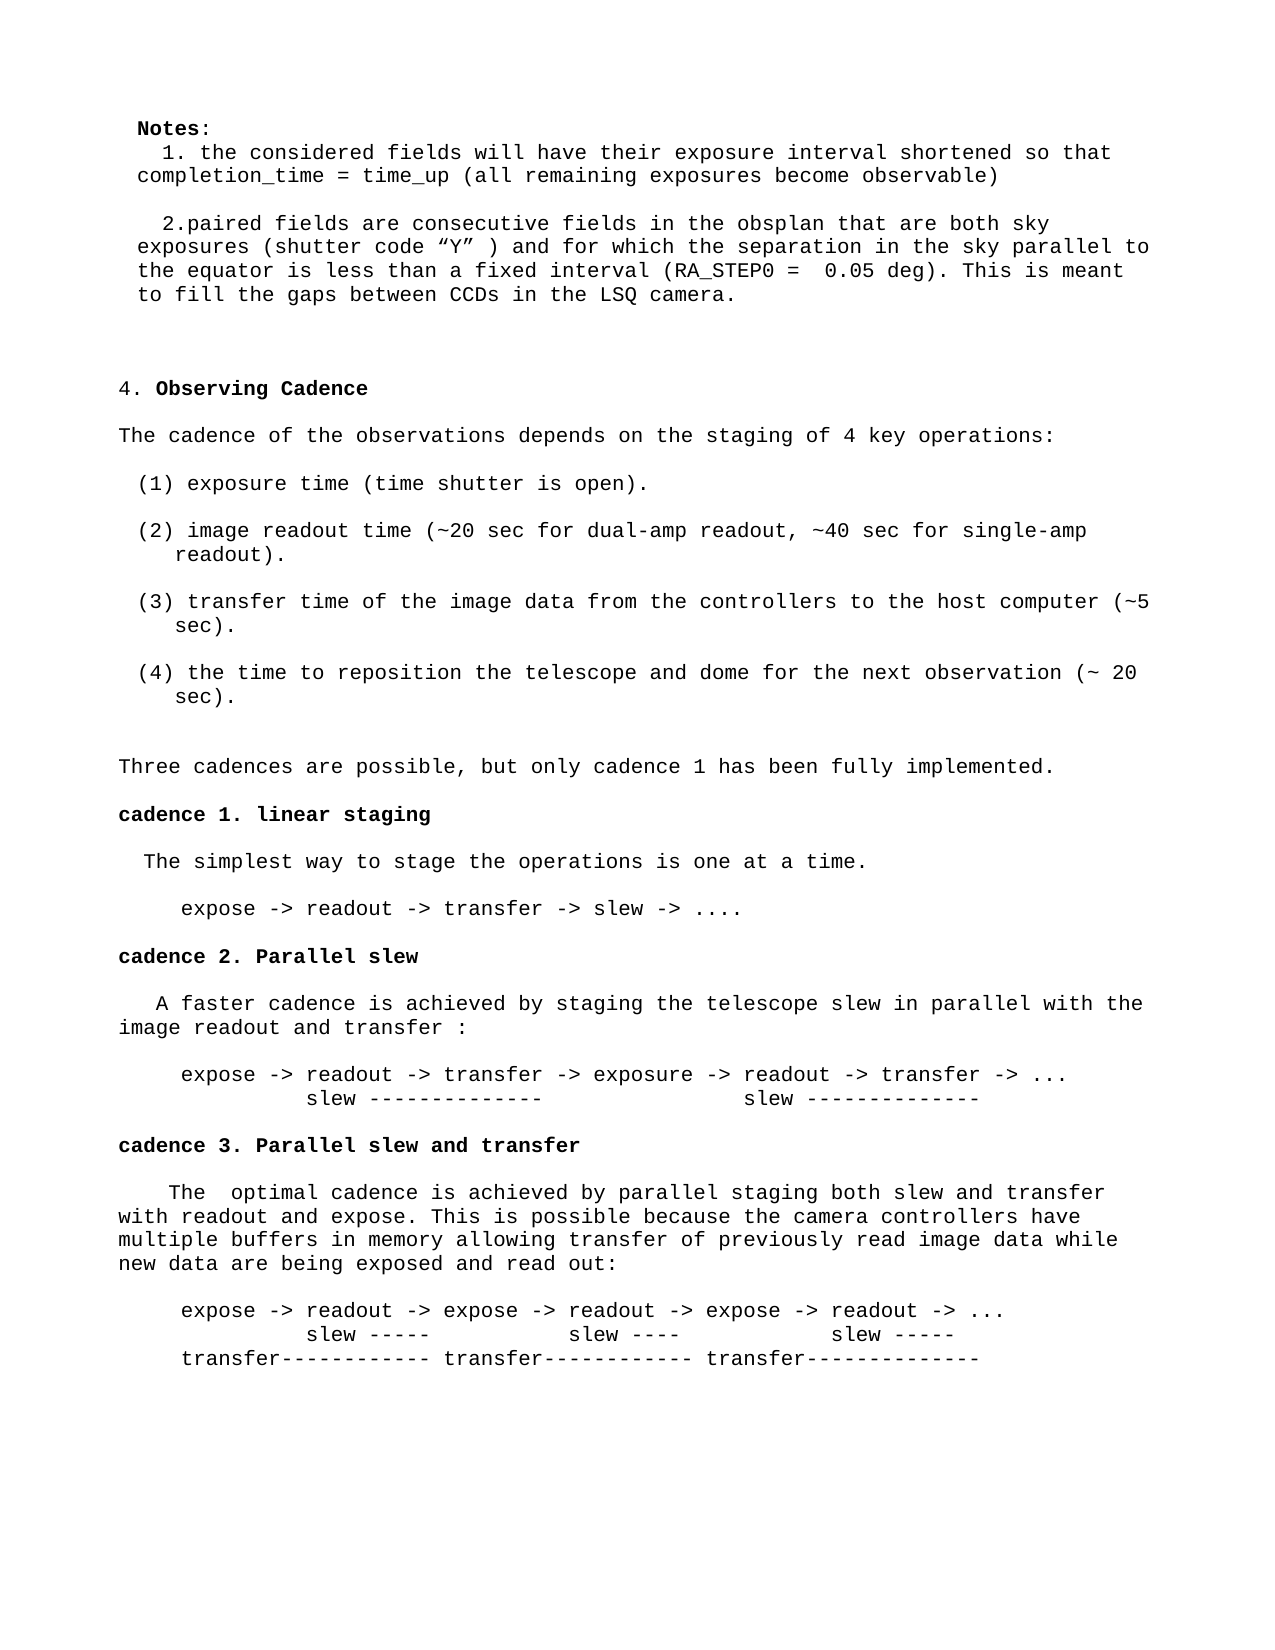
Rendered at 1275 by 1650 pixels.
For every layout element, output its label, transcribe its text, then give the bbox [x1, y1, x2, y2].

text 1. the considered fields will have their exposure interval shortened so that completion_time = time_up (all remaining exposures become observable) [137, 142, 1157, 189]
text slew ----- slew ---- slew ----- [118, 1324, 1157, 1348]
text (3) transfer time of the image data from the controllers to the host computer (~5 sec). [137, 591, 1157, 638]
text cadence 3. Parallel slew and transfer [118, 1135, 1157, 1158]
text (4) the time to reposition the telescope and dome for the next observation (~ 20 sec). [137, 662, 1157, 709]
text 4. Observing Cadence [118, 378, 1157, 402]
text Notes: [137, 118, 1157, 142]
text The simplest way to stage the operations is one at a time. [118, 851, 1157, 875]
text (2) image readout time (~20 sec for dual-amp readout, ~40 sec for single-amp readout). [137, 520, 1157, 567]
text cadence 2. Parallel slew [118, 946, 1157, 969]
text The optimal cadence is achieved by parallel staging both slew and transfer with readout and expose. This is possible because the camera controllers have multiple buffers in memory allowing transfer of previously read image data while new data are being exposed and read out: [118, 1182, 1157, 1277]
text Three cadences are possible, but only cadence 1 has been fully implemented. [118, 757, 1157, 780]
text 2.paired fields are consecutive fields in the obsplan that are both sky exposures (shutter code “Y” ) and for which the separation in the sky parallel to the equator is less than a fixed interval (RA_STEP0 = 0.05 deg). This is meant to fill the gaps between CCDs in the LSQ camera. [137, 213, 1157, 307]
text The cadence of the observations depends on the staging of 4 key operations: [118, 426, 1157, 449]
text A faster cadence is achieved by staging the telescope slew in parallel with the image readout and transfer : [118, 993, 1157, 1040]
text slew -------------- slew -------------- [118, 1088, 1157, 1111]
text expose -> readout -> expose -> readout -> expose -> readout -> ... [118, 1300, 1157, 1324]
text (1) exposure time (time shutter is open). [137, 473, 1157, 496]
text expose -> readout -> transfer -> slew -> .... [118, 898, 1157, 922]
text expose -> readout -> transfer -> exposure -> readout -> transfer -> ... [118, 1064, 1157, 1088]
text cadence 1. linear staging [118, 804, 1157, 827]
text transfer------------ transfer------------ transfer-------------- [118, 1348, 1157, 1371]
